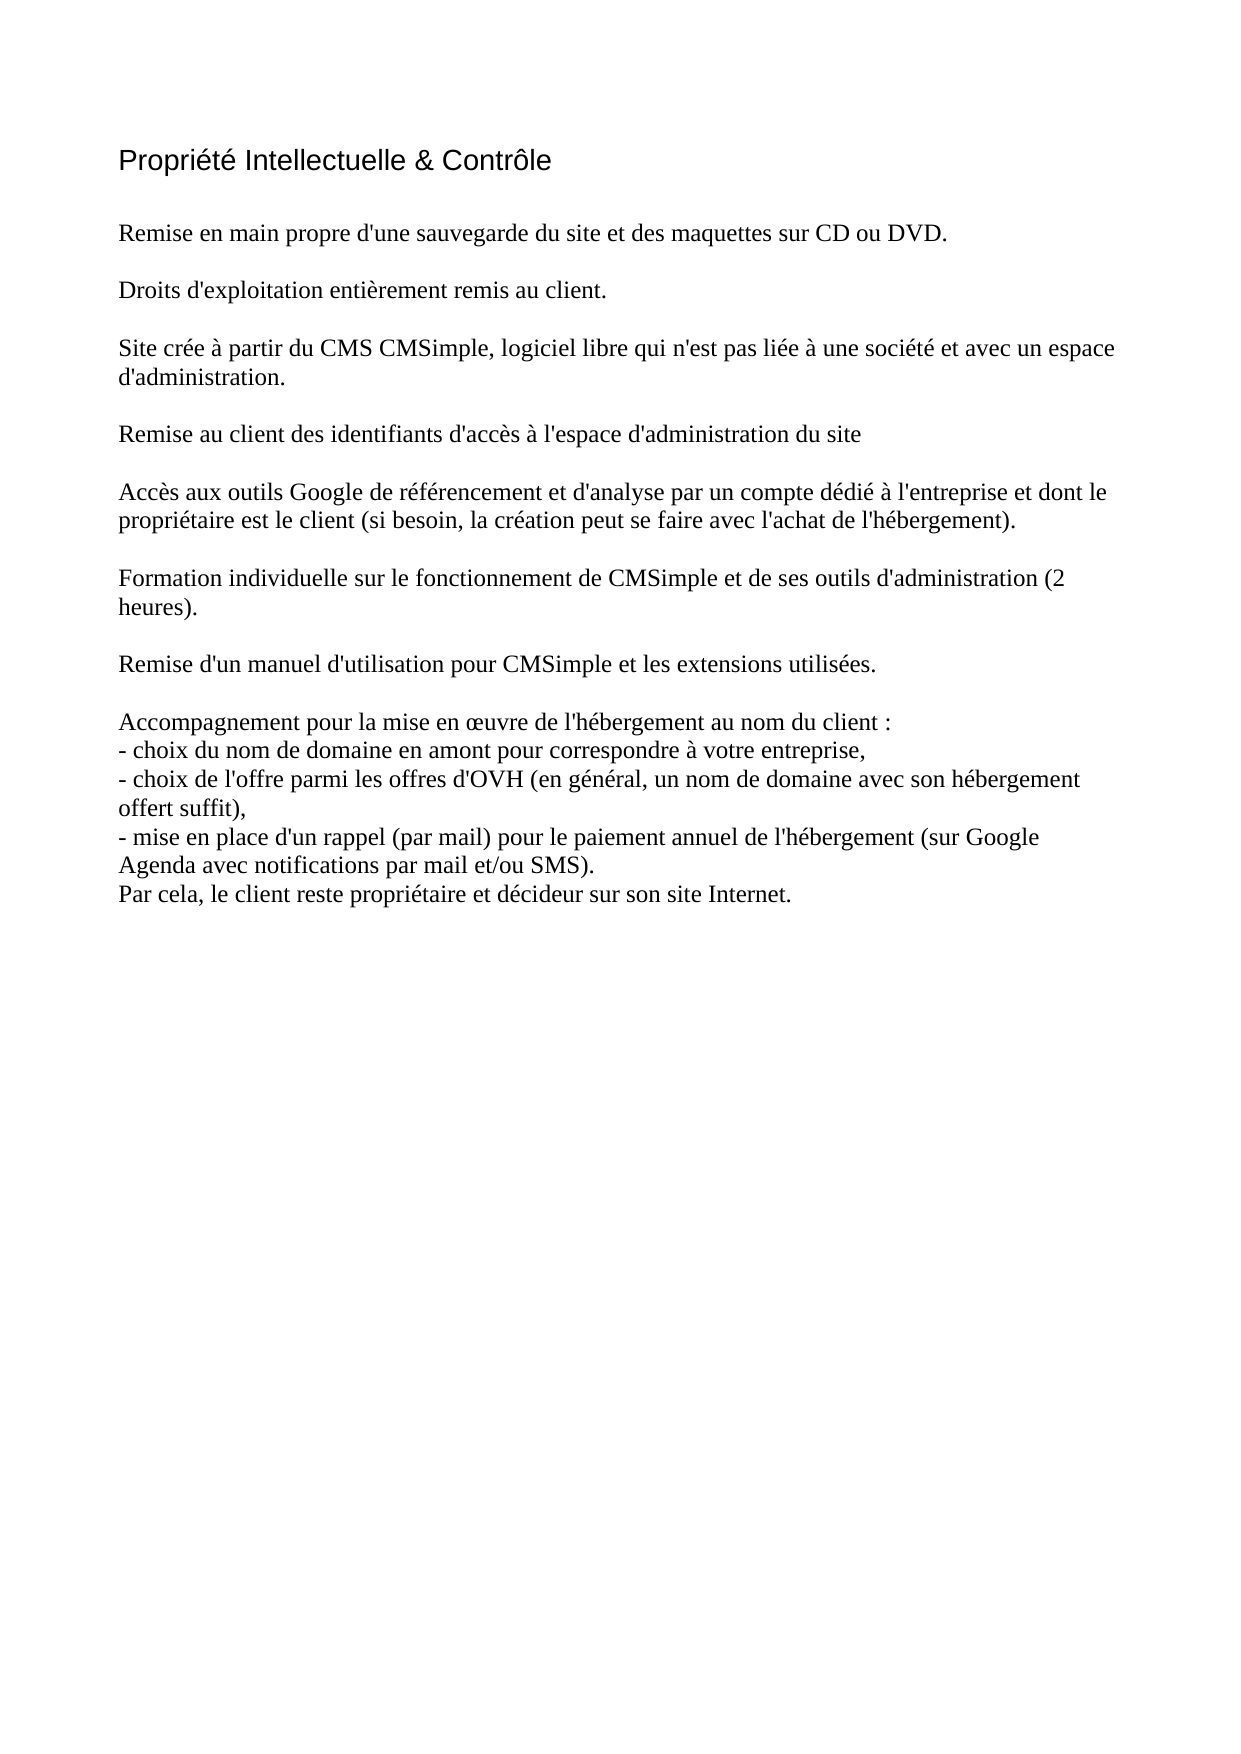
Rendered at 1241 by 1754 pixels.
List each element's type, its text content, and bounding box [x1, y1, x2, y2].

text Remise au client des identifiants d'accès à l'espace d'administration du site [118, 419, 1122, 448]
text - mise en place d'un rappel (par mail) pour le paiement annuel de l'hébergement (sur Google Agenda avec notifications par mail et/ou SMS). [118, 822, 1122, 879]
text Formation individuelle sur le fonctionnement de CMSimple et de ses outils d'administration (2 heures). [118, 563, 1122, 620]
text Remise en main propre d'une sauvegarde du site et des maquettes sur CD ou DVD. [118, 218, 1122, 247]
text Par cela, le client reste propriétaire et décideur sur son site Internet. [118, 879, 1122, 908]
text Droits d'exploitation entièrement remis au client. [118, 275, 1122, 304]
text - choix du nom de domaine en amont pour correspondre à votre entreprise, [118, 735, 1122, 764]
subtitle Propriété Intellectuelle & Contrôle [118, 143, 1122, 177]
text Accès aux outils Google de référencement et d'analyse par un compte dédié à l'entreprise et dont le propriétaire est le client (si besoin, la création peut se faire avec l'achat de l'hébergement). [118, 477, 1122, 534]
text Site crée à partir du CMS CMSimple, logiciel libre qui n'est pas liée à une société et avec un espace d'administration. [118, 333, 1122, 390]
text Accompagnement pour la mise en œuvre de l'hébergement au nom du client : [118, 707, 1122, 735]
text - choix de l'offre parmi les offres d'OVH (en général, un nom de domaine avec son hébergement offert suffit), [118, 764, 1122, 822]
text Remise d'un manuel d'utilisation pour CMSimple et les extensions utilisées. [118, 649, 1122, 678]
